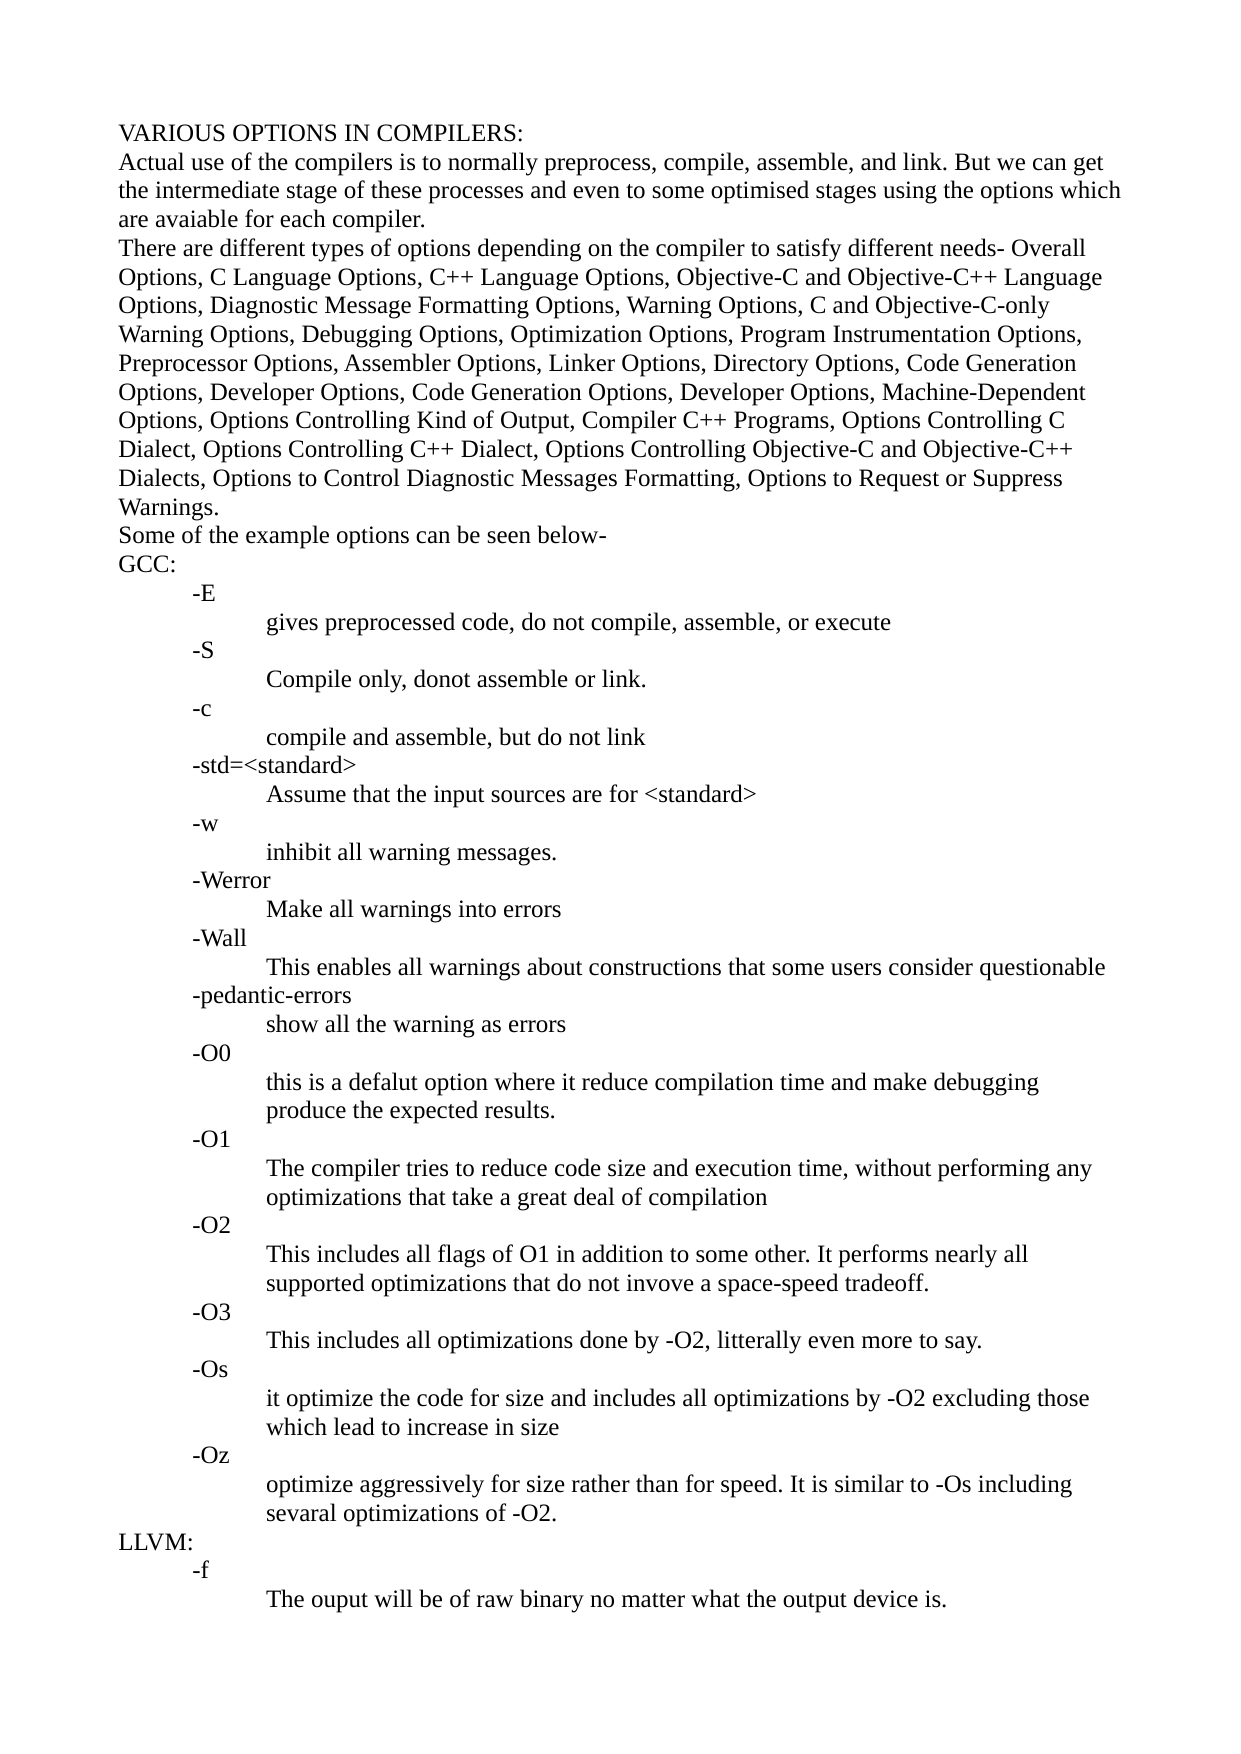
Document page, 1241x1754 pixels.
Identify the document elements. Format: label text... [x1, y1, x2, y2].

text Some of the example options can be seen below- [118, 521, 1122, 549]
text Make all warnings into errors [118, 894, 1122, 923]
text Actual use of the compilers is to normally preprocess, compile, assemble, and link. But we can get the intermediate stage of these processes and even to some optimised stages using the options which are avaiable for each compiler. [118, 147, 1122, 233]
text -std=<standard> [118, 751, 1122, 779]
text this is a defalut option where it reduce compilation time and make debugging produce the expected results. [118, 1067, 1122, 1124]
text This includes all flags of O1 in addition to some other. It performs nearly all supported optimizations that do not invove a space-speed tradeoff. [118, 1239, 1122, 1297]
text gives preprocessed code, do not compile, assemble, or execute [118, 607, 1122, 636]
text Compile only, donot assemble or link. [118, 664, 1122, 693]
text -Oz [118, 1441, 1122, 1469]
text -O1 [118, 1124, 1122, 1153]
text show all the warning as errors [118, 1009, 1122, 1038]
text This enables all warnings about constructions that some users consider questionable [118, 952, 1122, 981]
text -O0 [118, 1038, 1122, 1067]
text -Wall [118, 923, 1122, 952]
text -w [118, 808, 1122, 837]
text VARIOUS OPTIONS IN COMPILERS: [118, 118, 1122, 147]
text inhibit all warning messages. [118, 837, 1122, 866]
text Assume that the input sources are for <standard> [118, 779, 1122, 808]
text it optimize the code for size and includes all optimizations by -O2 excluding those which lead to increase in size [118, 1383, 1122, 1441]
text optimize aggressively for size rather than for speed. It is similar to -Os including sevaral optimizations of -O2. [118, 1469, 1122, 1527]
text -S [118, 636, 1122, 664]
text -E [118, 578, 1122, 607]
text There are different types of options depending on the compiler to satisfy different needs- Overall Options, C Language Options, C++ Language Options, Objective-C and Objective-C++ Language Options, Diagnostic Message Formatting Options, Warning Options, C and Objective-C-only Warning Options, Debugging Options, Optimization Options, Program Instrumentation Options, Preprocessor Options, Assembler Options, Linker Options, Directory Options, Code Generation Options, Developer Options, Code Generation Options, Developer Options, Machine-Dependent Options, Options Controlling Kind of Output, Compiler C++ Programs, Options Controlling C Dialect, Options Controlling C++ Dialect, Options Controlling Objective-C and Objective-C++ Dialects, Options to Control Diagnostic Messages Formatting, Options to Request or Suppress Warnings. [118, 233, 1122, 521]
text The ouput will be of raw binary no matter what the output device is. [118, 1584, 1122, 1613]
text GCC: [118, 549, 1122, 578]
text -O2 [118, 1211, 1122, 1239]
text LLVM: [118, 1527, 1122, 1556]
text -O3 [118, 1297, 1122, 1326]
text -c [118, 693, 1122, 722]
text This includes all optimizations done by -O2, litterally even more to say. [118, 1326, 1122, 1354]
text -Os [118, 1354, 1122, 1383]
text -f [118, 1556, 1122, 1584]
text compile and assemble, but do not link [118, 722, 1122, 751]
text The compiler tries to reduce code size and execution time, without performing any optimizations that take a great deal of compilation [118, 1153, 1122, 1211]
text -pedantic-errors [118, 981, 1122, 1009]
text -Werror [118, 866, 1122, 894]
